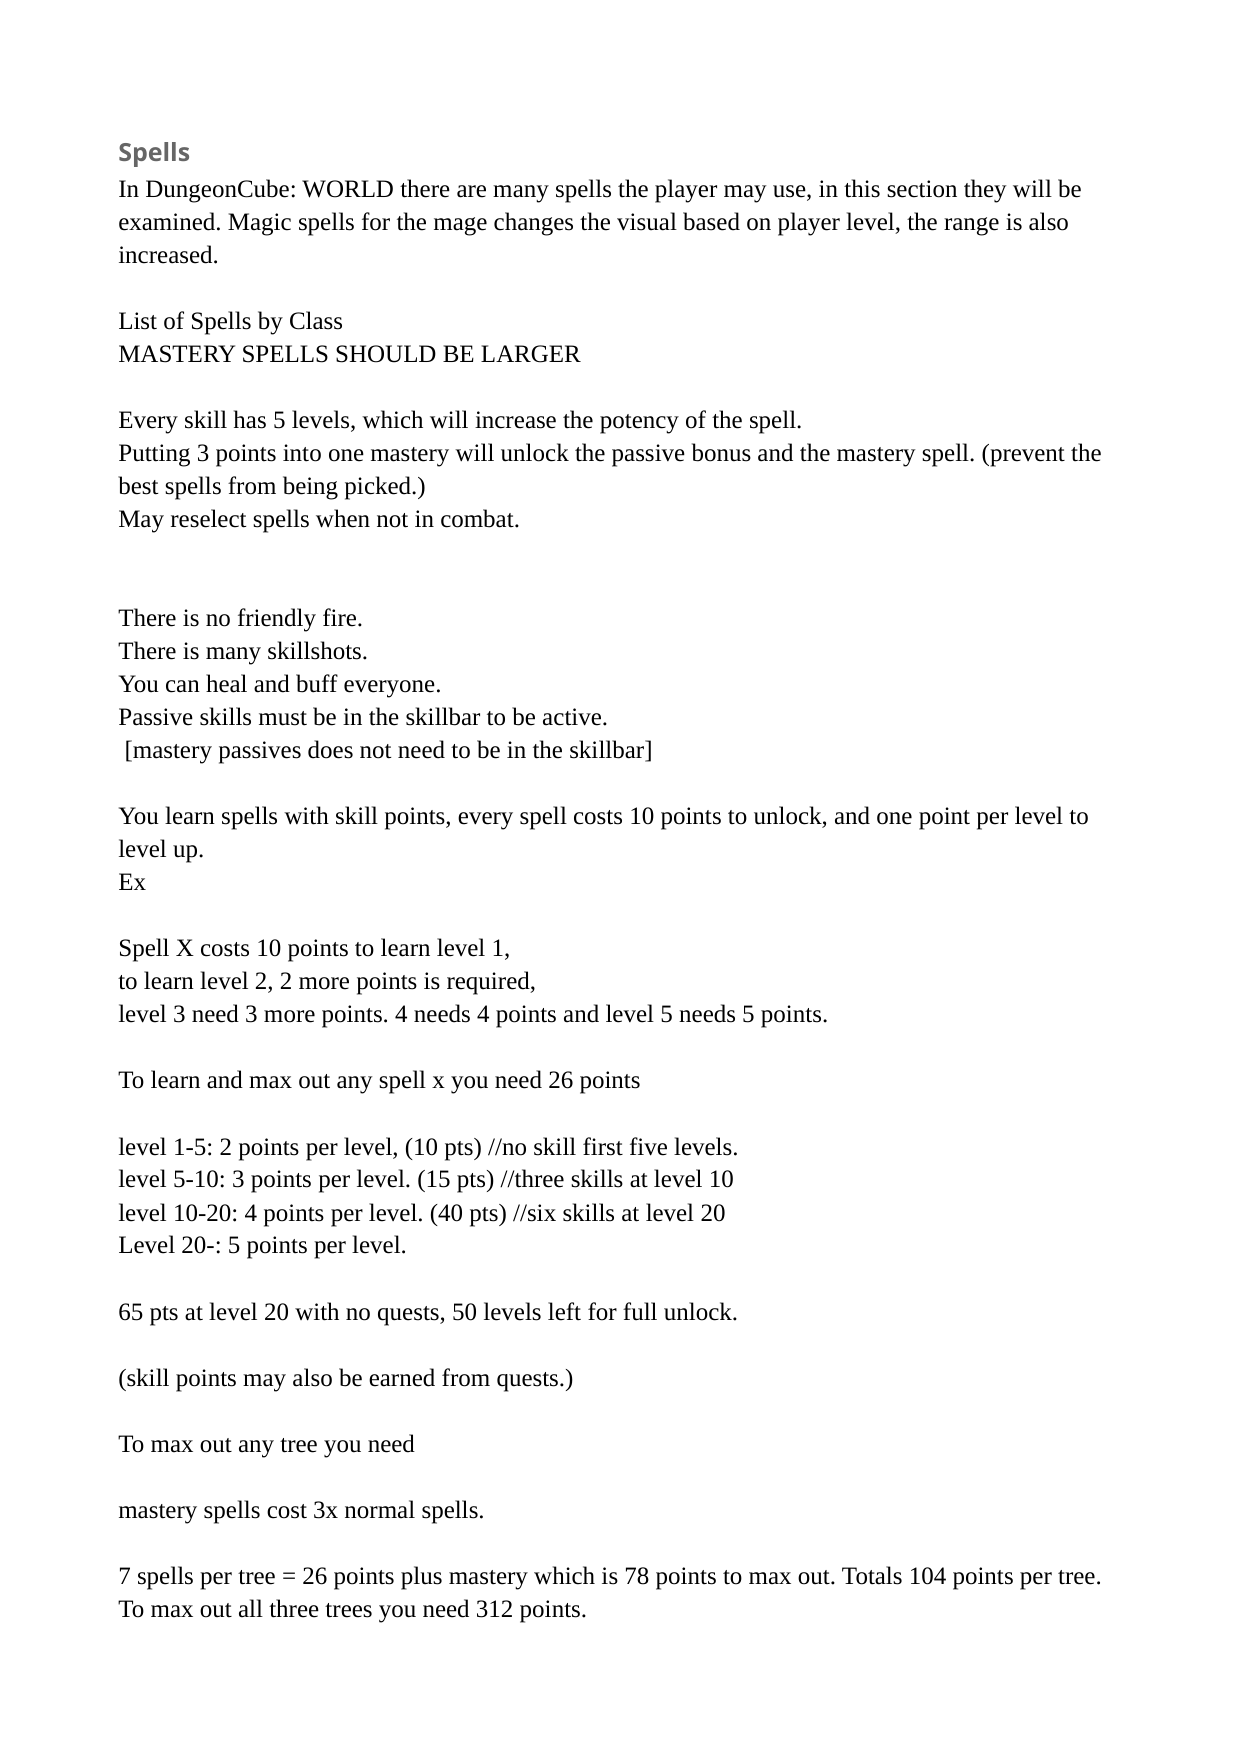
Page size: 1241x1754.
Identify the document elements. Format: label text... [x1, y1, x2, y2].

text [mastery passives does not need to be in the skillbar] [118, 735, 1122, 764]
text Ex [118, 867, 1122, 896]
text In DungeonCube: WORLD there are many spells the player may use, in this section they will be examined. Magic spells for the mage changes the visual based on player level, the range is also increased. [118, 174, 1122, 269]
text Spell X costs 10 points to learn level 1, [118, 933, 1122, 962]
text MASTERY SPELLS SHOULD BE LARGER [118, 339, 1122, 368]
text There is many skillshots. [118, 636, 1122, 665]
text 65 pts at level 20 with no quests, 50 levels left for full unlock. [118, 1297, 1122, 1325]
text Passive skills must be in the skillbar to be active. [118, 702, 1122, 731]
text List of Spells by Class [118, 306, 1122, 335]
text Putting 3 points into one mastery will unlock the passive bonus and the mastery spell. (prevent the best spells from being picked.) [118, 438, 1122, 500]
text To max out any tree you need [118, 1429, 1122, 1457]
text (skill points may also be earned from quests.) [118, 1363, 1122, 1391]
text level 10-20: 4 points per level. (40 pts) //six skills at level 20 [118, 1198, 1122, 1226]
text To learn and max out any spell x you need 26 points [118, 1066, 1122, 1094]
subtitle Spells [118, 135, 1122, 169]
text Level 20-: 5 points per level. [118, 1231, 1122, 1259]
text To max out all three trees you need 312 points. [118, 1594, 1122, 1623]
text There is no friendly fire. [118, 603, 1122, 632]
text level 1-5: 2 points per level, (10 pts) //no skill first five levels. [118, 1132, 1122, 1160]
text mastery spells cost 3x normal spells. [118, 1495, 1122, 1523]
text level 5-10: 3 points per level. (15 pts) //three skills at level 10 [118, 1164, 1122, 1193]
text to learn level 2, 2 more points is required, [118, 966, 1122, 995]
text You learn spells with skill points, every spell costs 10 points to unlock, and one point per level to level up. [118, 801, 1122, 863]
text May reselect spells when not in combat. [118, 504, 1122, 533]
text level 3 need 3 more points. 4 needs 4 points and level 5 needs 5 points. [118, 999, 1122, 1028]
text 7 spells per tree = 26 points plus mastery which is 78 points to max out. Totals 104 points per tree. [118, 1561, 1122, 1589]
text Every skill has 5 levels, which will increase the potency of the spell. [118, 405, 1122, 434]
text You can heal and buff everyone. [118, 669, 1122, 698]
